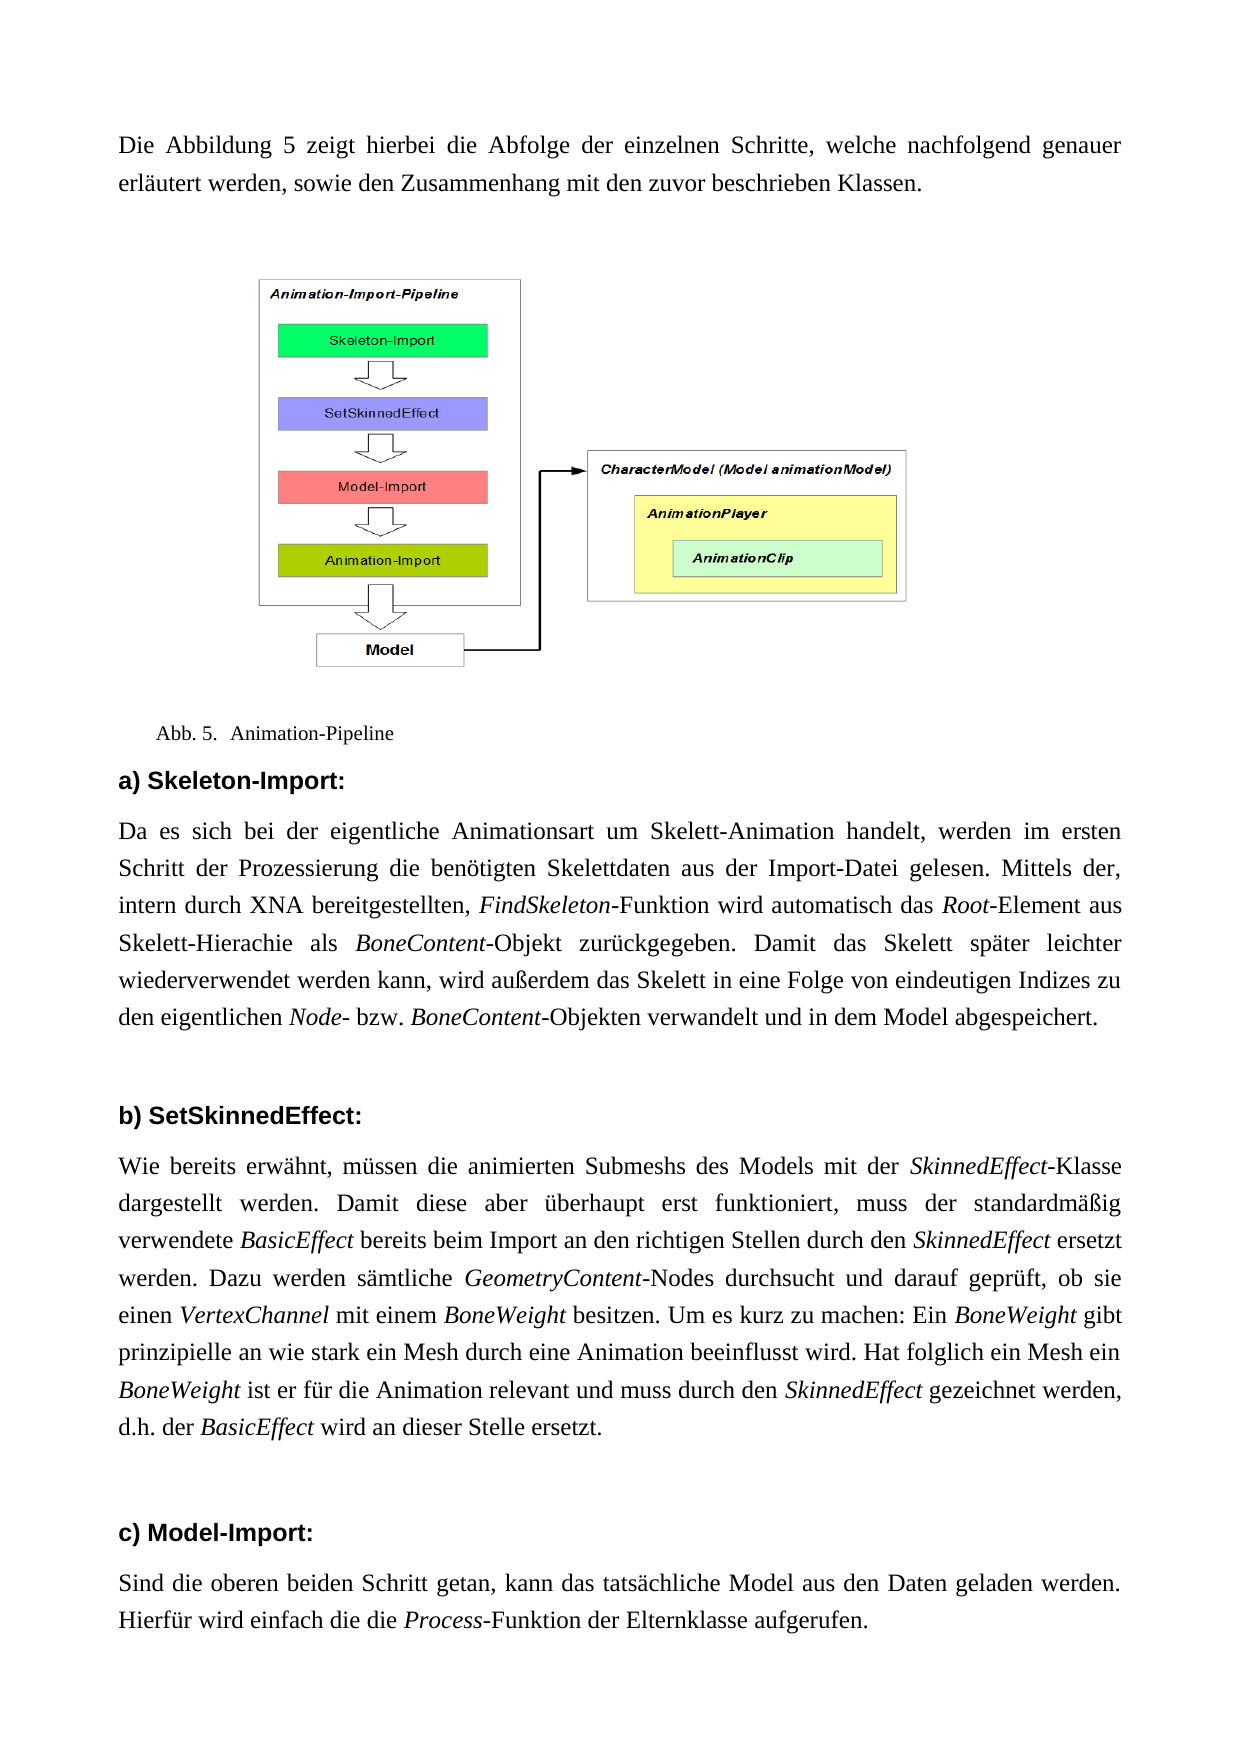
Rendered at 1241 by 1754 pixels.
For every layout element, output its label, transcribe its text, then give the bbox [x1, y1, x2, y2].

text Da es sich bei der eigentliche Animationsart um Skelett-Animation handelt, werden im ersten Schritt der Prozessierung die benötigten Skelettdaten aus der Import-Datei gelesen. Mittels der, intern durch XNA bereitgestellten, FindSkeleton-Funktion wird automatisch das Root-Element aus Skelett-Hierachie als BoneContent-Objekt zurückgegeben. Damit das Skelett später leichter wiederverwendet werden kann, wird außerdem das Skelett in eine Folge von eindeutigen Indizes zu den eigentlichen Node- bzw. BoneContent-Objekten verwandelt und in dem Model abgespeichert. [118, 816, 1122, 1031]
text Sind die oberen beiden Schritt getan, kann das tatsächliche Model aus den Daten geladen werden. Hierfür wird einfach die die Process-Funktion der Elternklasse aufgerufen. [118, 1568, 1122, 1634]
text Wie bereits erwähnt, müssen die animierten Submeshs des Models mit der SkinnedEffect-Klasse dargestellt werden. Damit diese aber überhaupt erst funktioniert, muss der standardmäßig verwendete BasicEffect bereits beim Import an den richtigen Stellen durch den SkinnedEffect ersetzt werden. Dazu werden sämtliche GeometryContent-Nodes durchsucht und darauf geprüft, ob sie einen VertexChannel mit einem BoneWeight besitzen. Um es kurz zu machen: Ein BoneWeight gibt prinzipielle an wie stark ein Mesh durch eine Animation beeinflusst wird. Hat folglich ein Mesh ein BoneWeight ist er für die Animation relevant und muss durch den SkinnedEffect gezeichnet werden, d.h. der BasicEffect wird an dieser Stelle ersetzt. [118, 1151, 1122, 1441]
text c) Model-Import: [118, 1518, 1122, 1547]
list Animation-Pipeline [156, 721, 1122, 745]
text a) Skeleton-Import: [118, 766, 1122, 795]
picture [255, 271, 914, 682]
text Die Abbildung 5 zeigt hierbei die Abfolge der einzelnen Schritte, welche nachfolgend genauer erläutert werden, sowie den Zusammenhang mit den zuvor beschrieben Klassen. [118, 131, 1122, 197]
text b) SetSkinnedEffect: [118, 1101, 1122, 1130]
